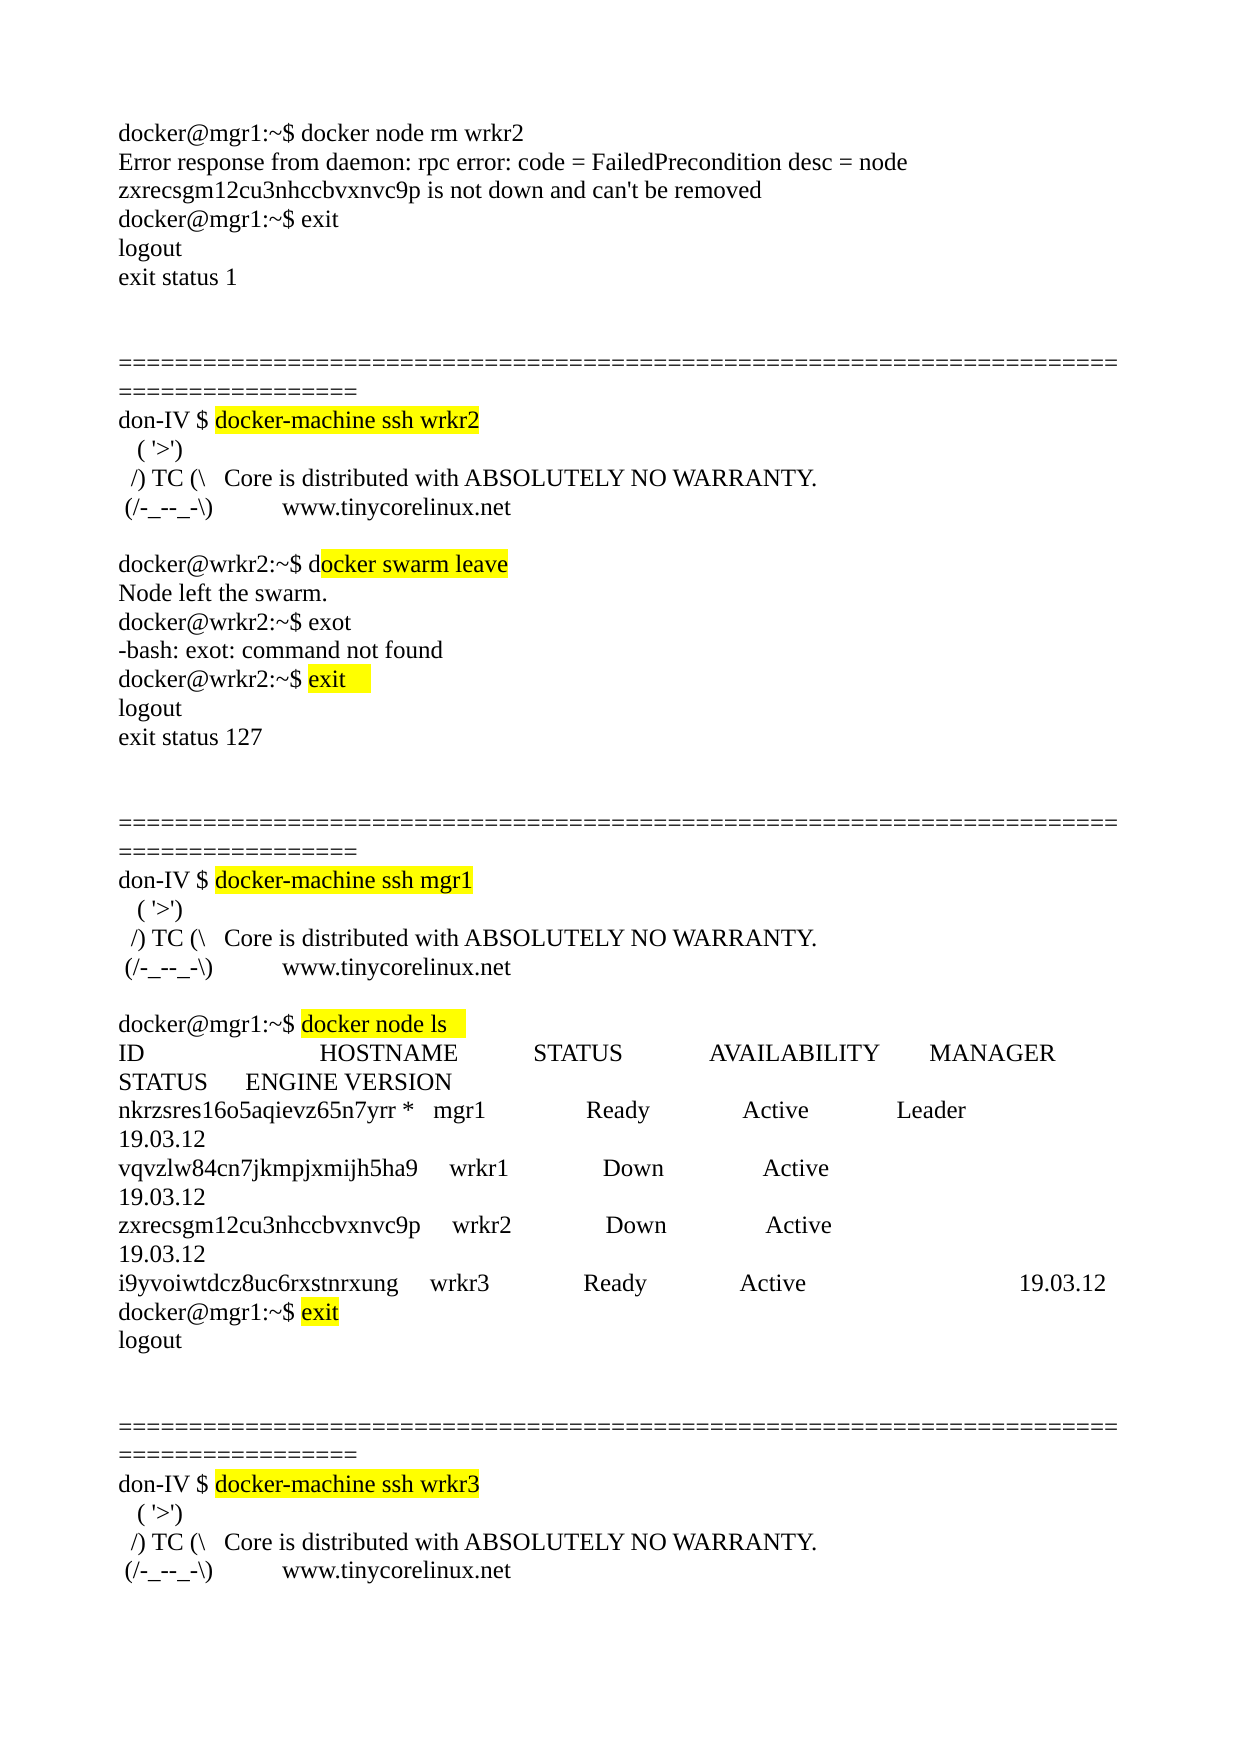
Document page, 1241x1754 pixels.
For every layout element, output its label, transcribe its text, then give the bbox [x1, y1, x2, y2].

text docker@wrkr2:~$ exit [118, 664, 1122, 693]
text (/-_--_-\) www.tinycorelinux.net [118, 952, 1122, 981]
text don-IV $ docker-machine ssh wrkr2 [118, 406, 1122, 434]
text exit status 1 [118, 262, 1122, 291]
text /) TC (\ Core is distributed with ABSOLUTELY NO WARRANTY. [118, 463, 1122, 492]
text docker@mgr1:~$ exit [118, 204, 1122, 233]
text vqvzlw84cn7jkmpjxmijh5ha9 wrkr1 Down Active 19.03.12 [118, 1153, 1122, 1211]
text ( '>') [118, 894, 1122, 923]
text Node left the swarm. [118, 578, 1122, 607]
text Error response from daemon: rpc error: code = FailedPrecondition desc = node zxrecsgm12cu3nhccbvxnvc9p is not down and can't be removed [118, 147, 1122, 204]
text docker@wrkr2:~$ docker swarm leave [118, 549, 1122, 578]
text docker@mgr1:~$ exit [118, 1297, 1122, 1326]
text logout [118, 693, 1122, 722]
text docker@wrkr2:~$ exot [118, 607, 1122, 636]
text ID HOSTNAME STATUS AVAILABILITY MANAGER STATUS ENGINE VERSION [118, 1038, 1122, 1096]
text don-IV $ docker-machine ssh mgr1 [118, 866, 1122, 894]
text ======================================================================================== [118, 348, 1122, 406]
text logout [118, 233, 1122, 262]
text ======================================================================================== [118, 808, 1122, 866]
text /) TC (\ Core is distributed with ABSOLUTELY NO WARRANTY. [118, 1527, 1122, 1556]
text (/-_--_-\) www.tinycorelinux.net [118, 1556, 1122, 1584]
text nkrzsres16o5aqievz65n7yrr * mgr1 Ready Active Leader 19.03.12 [118, 1096, 1122, 1153]
text -bash: exot: command not found [118, 636, 1122, 664]
text i9yvoiwtdcz8uc6rxstnrxung wrkr3 Ready Active 19.03.12 [118, 1268, 1122, 1297]
text zxrecsgm12cu3nhccbvxnvc9p wrkr2 Down Active 19.03.12 [118, 1211, 1122, 1268]
text ======================================================================================== [118, 1412, 1122, 1469]
text ( '>') [118, 434, 1122, 463]
text docker@mgr1:~$ docker node rm wrkr2 [118, 118, 1122, 147]
text logout [118, 1326, 1122, 1354]
text (/-_--_-\) www.tinycorelinux.net [118, 492, 1122, 521]
text don-IV $ docker-machine ssh wrkr3 [118, 1469, 1122, 1498]
text docker@mgr1:~$ docker node ls [118, 1009, 1122, 1038]
text ( '>') [118, 1498, 1122, 1527]
text /) TC (\ Core is distributed with ABSOLUTELY NO WARRANTY. [118, 923, 1122, 952]
text exit status 127 [118, 722, 1122, 751]
